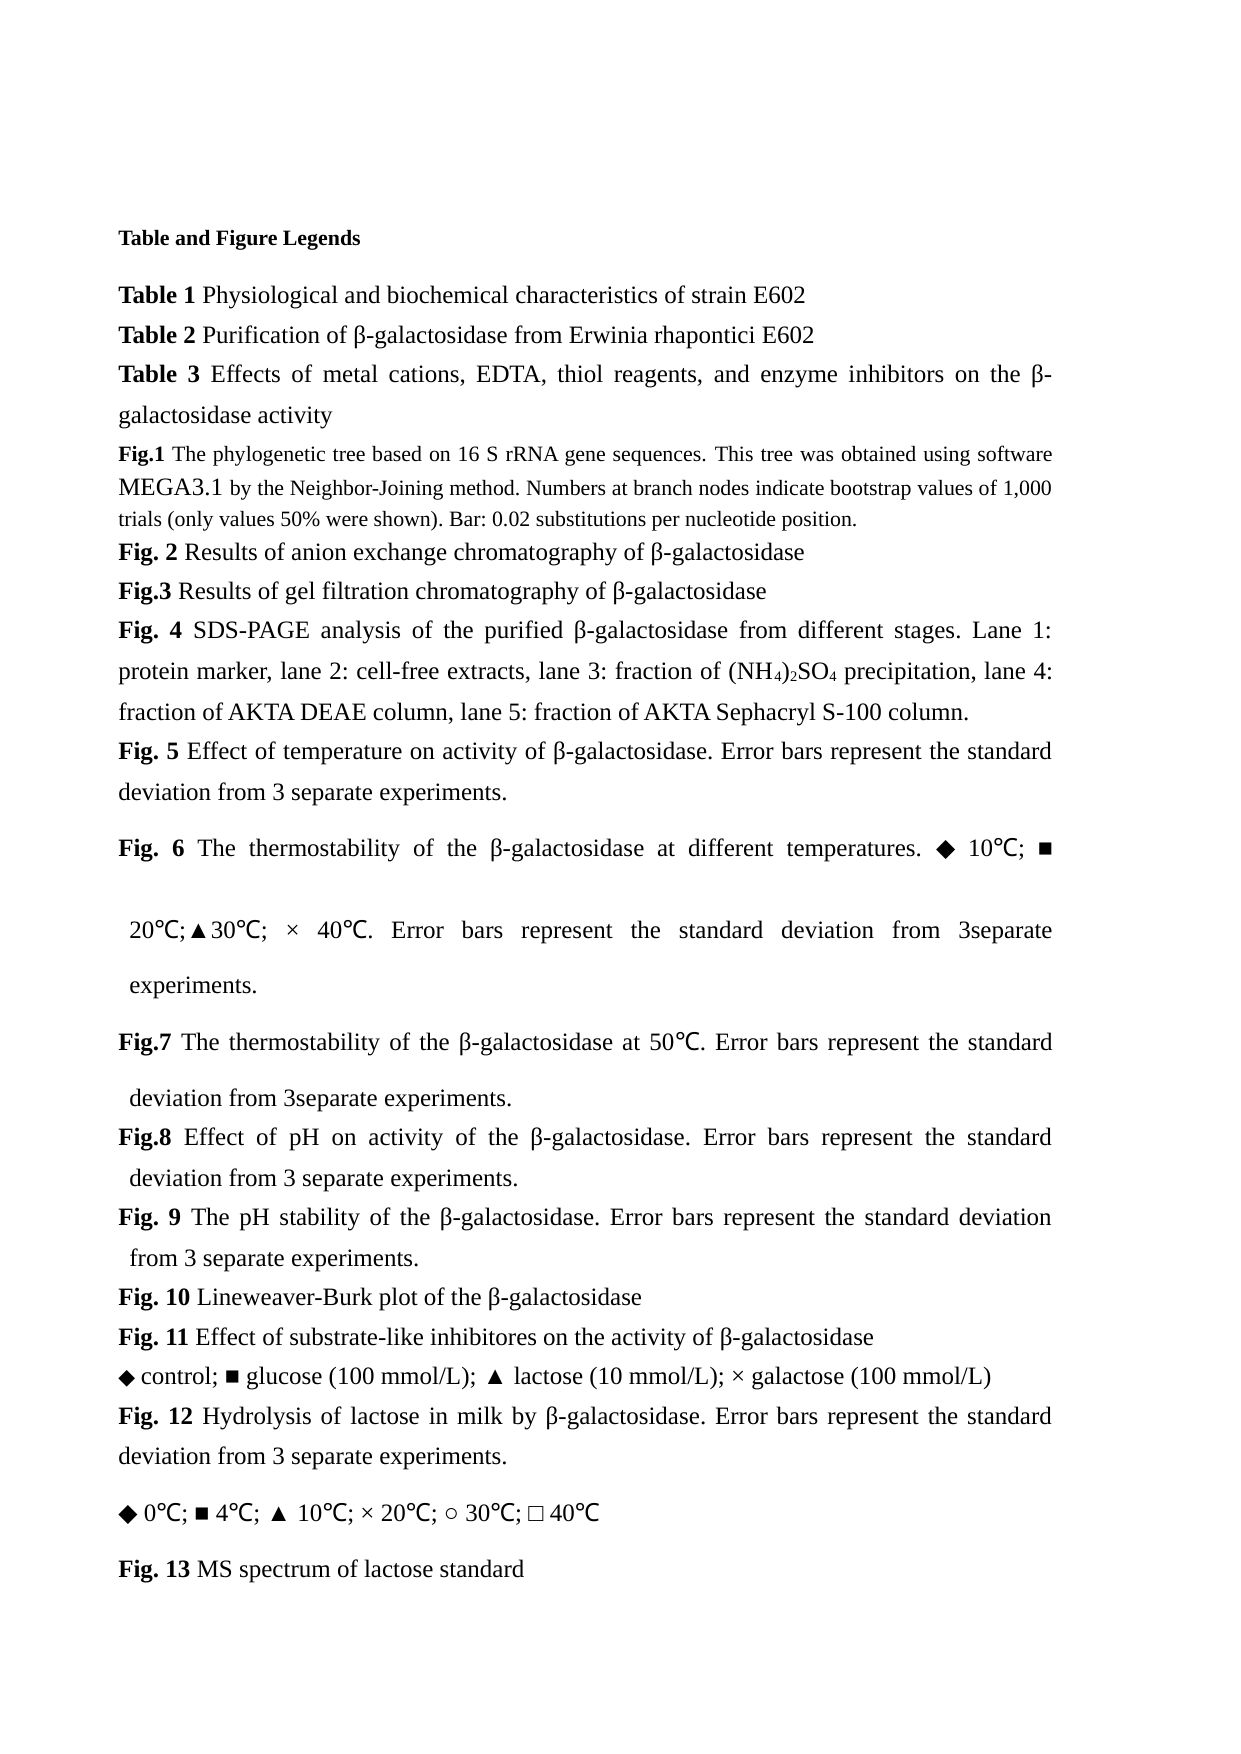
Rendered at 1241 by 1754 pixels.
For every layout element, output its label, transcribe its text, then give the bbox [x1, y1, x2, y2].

text Fig.1 The phylogenetic tree based on 16 S rRNA gene sequences. This tree was obtained using software MEGA3.1 by the Neighbor-Joining method. Numbers at branch nodes indicate bootstrap values of 1,000 trials (only values 50% were shown). Bar: 0.02 substitutions per nucleotide position. [118, 438, 1053, 535]
text Fig. 12 Hydrolysis of lactose in milk by β-galactosidase. Error bars represent the standard deviation from 3 separate experiments. [118, 1399, 1053, 1473]
text Table 3 Effects of metal cations, EDTA, thiol reagents, and enzyme inhibitors on the β-galactosidase activity [118, 358, 1053, 431]
text Fig.7 The thermostability of the β-galactosidase at 50℃. Error bars represent the standard deviation from 3separate experiments. [118, 1008, 1053, 1114]
text Fig. 9 The pH stability of the β-galactosidase. Error bars represent the standard deviation from 3 separate experiments. [118, 1201, 1053, 1274]
text Fig. 5 Effect of temperature on activity of β-galactosidase. Error bars represent the standard deviation from 3 separate experiments. [118, 734, 1053, 808]
text Fig. 2 Results of anion exchange chromatography of β-galactosidase [118, 535, 1053, 568]
text Table 2 Purification of β-galactosidase from Erwinia rhapontici E602 [118, 318, 1053, 351]
list ◆ control; ■ glucose (100 mmol/L); ▲ lactose (10 mmol/L); × galactose (100 mmol/L) [118, 1359, 1053, 1392]
text ◆ 0℃; ■ 4℃; ▲ 10℃; × 20℃; ○ 30℃; □ 40℃ [118, 1479, 1053, 1544]
text Fig.3 Results of gel filtration chromatography of β-galactosidase [118, 574, 1053, 607]
text Table and Figure Legends [118, 222, 1053, 255]
text Fig.8 Effect of pH on activity of the β-galactosidase. Error bars represent the standard deviation from 3 separate experiments. [118, 1121, 1053, 1194]
text Fig. 11 Effect of substrate-like inhibitores on the activity of β-galactosidase [118, 1320, 1053, 1353]
text Fig. 13 MS spectrum of lactose standard [118, 1553, 1053, 1585]
text Table 1 Physiological and biochemical characteristics of strain E602 [118, 279, 1053, 311]
text Fig. 4 SDS-PAGE analysis of the purified β-galactosidase from different stages. Lane 1: protein marker, lane 2: cell-free extracts, lane 3: fraction of (NH4)2SO4 precipitation, lane 4: fraction of AKTA DEAE column, lane 5: fraction of AKTA Sephacryl S-100 column. [118, 614, 1053, 728]
text Fig. 6 The thermostability of the β-galactosidase at different temperatures. ◆ 10℃; ■ 20℃;▲30℃; × 40℃. Error bars represent the standard deviation from 3separate experiments. [118, 814, 1053, 1001]
text Fig. 10 Lineweaver-Burk plot of the β-galactosidase [118, 1281, 1053, 1313]
